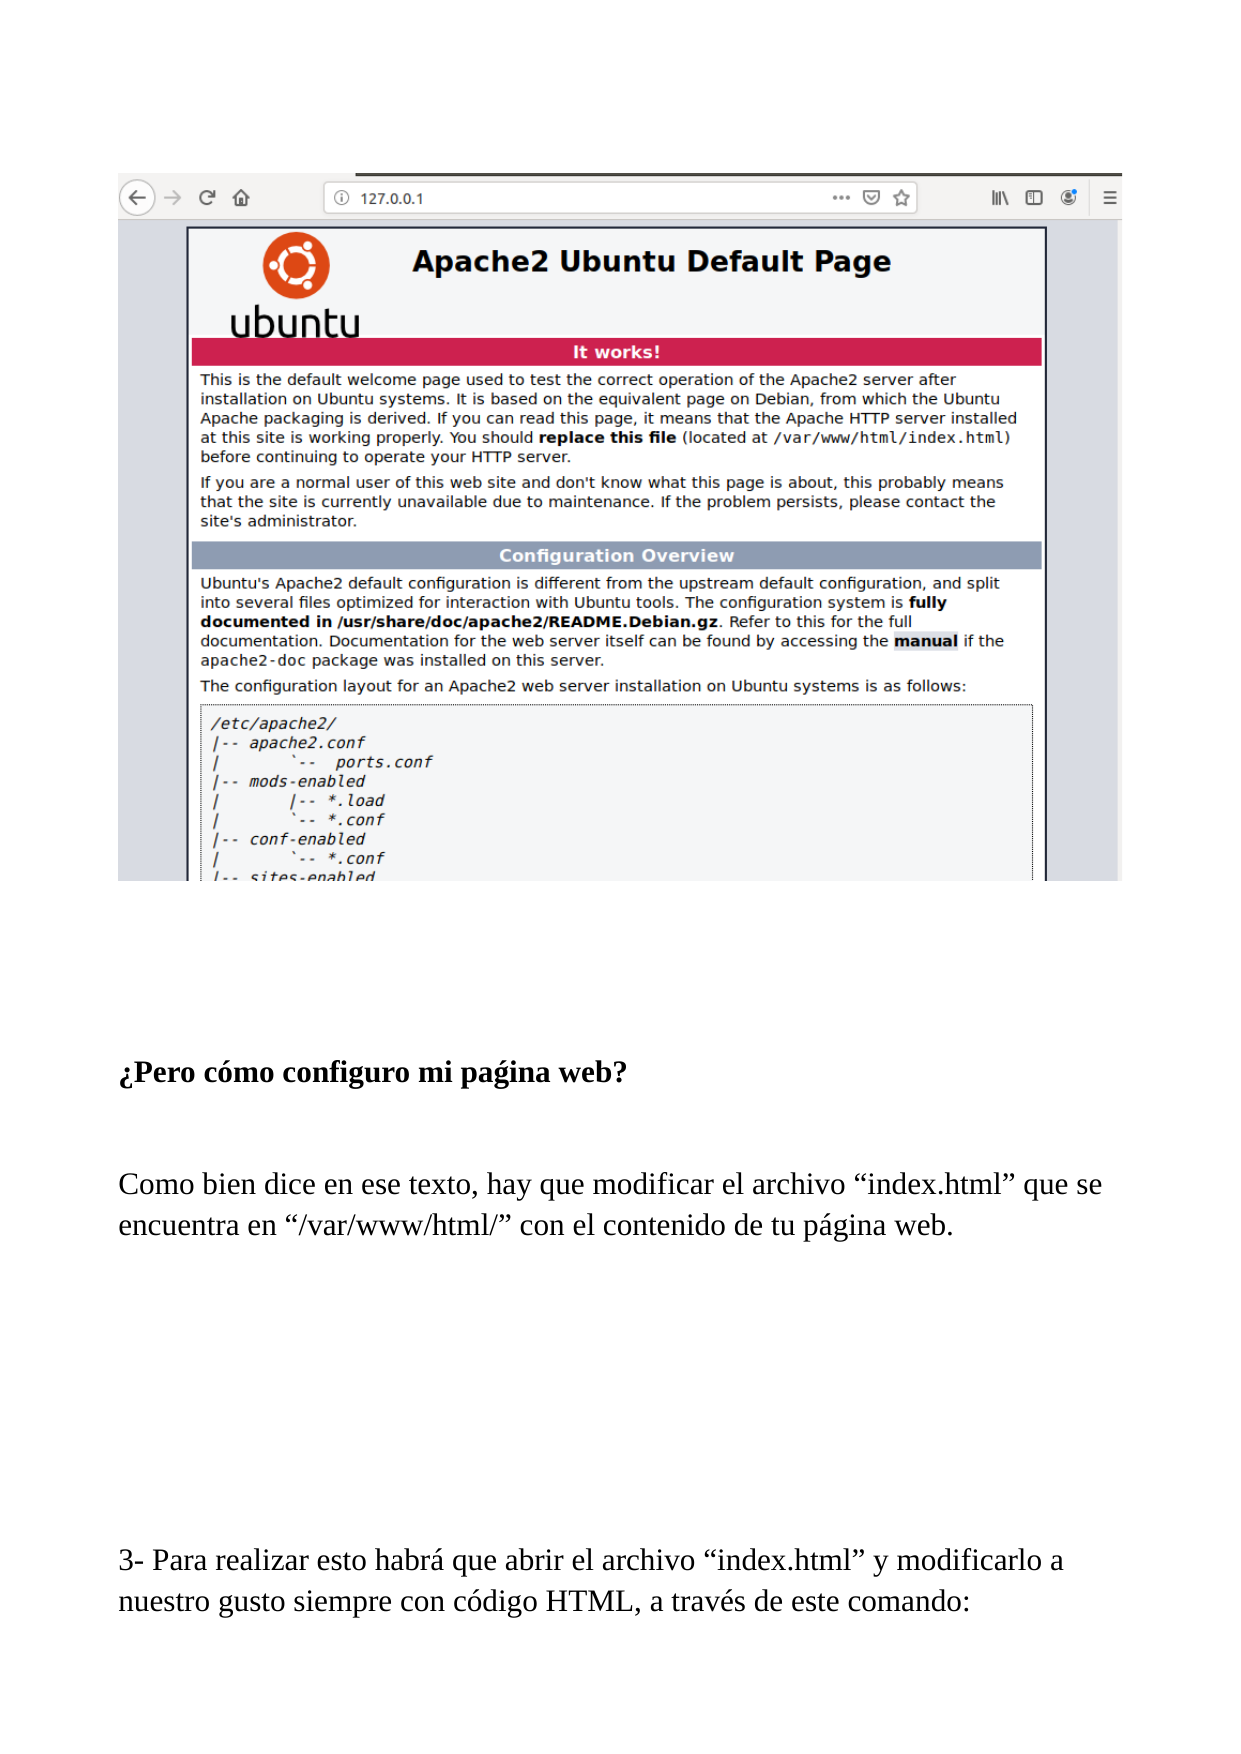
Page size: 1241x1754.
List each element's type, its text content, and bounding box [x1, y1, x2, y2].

text ¿Pero cómo configuro mi paǵina web? [118, 1053, 1122, 1089]
text 3- Para realizar esto habrá que abrir el archivo “index.html” y modificarlo a nuestro gusto siempre con código HTML, a través de este comando: [118, 1541, 1122, 1618]
picture [118, 173, 1123, 881]
text Como bien dice en ese texto, hay que modificar el archivo “index.html” que se encuentra en “/var/www/html/” con el contenido de tu página web. [118, 1165, 1122, 1242]
